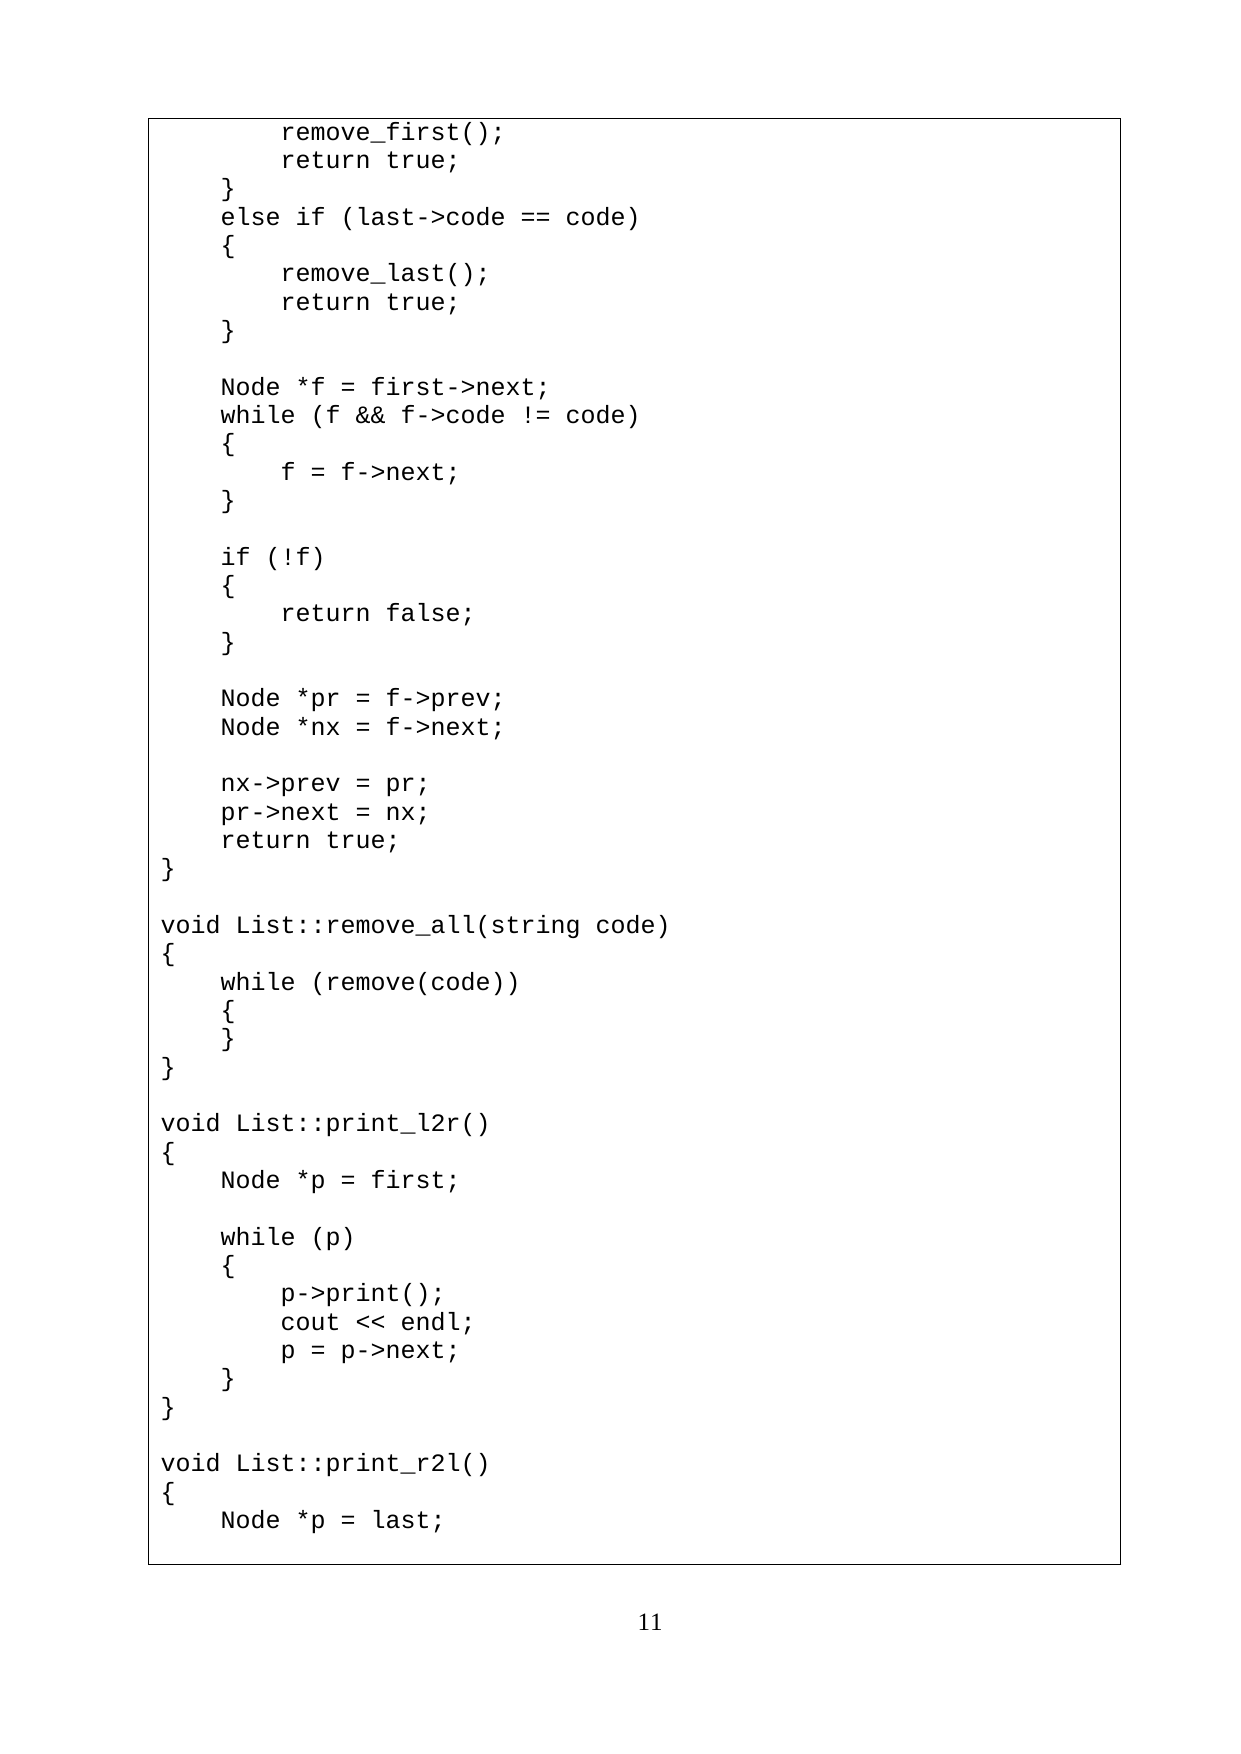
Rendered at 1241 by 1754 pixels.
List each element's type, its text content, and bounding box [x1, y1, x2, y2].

table_header remove_first(); return true; } else if (last->code == code) { remove_last(); return true; } Node *f = first->next; while (f && f->code != code) { f = f->next; } if (!f) { return false; } Node *pr = f->prev; Node *nx = f->next; nx->prev = pr; pr->next = nx; return true; } void List::remove_all(string code) { while (remove(code)) { } } void List::print_l2r() { Node *p = first; while (p) { p->print(); cout << endl; p = p->next; } } void List::print_r2l() { Node *p = last; [149, 119, 1120, 1564]
